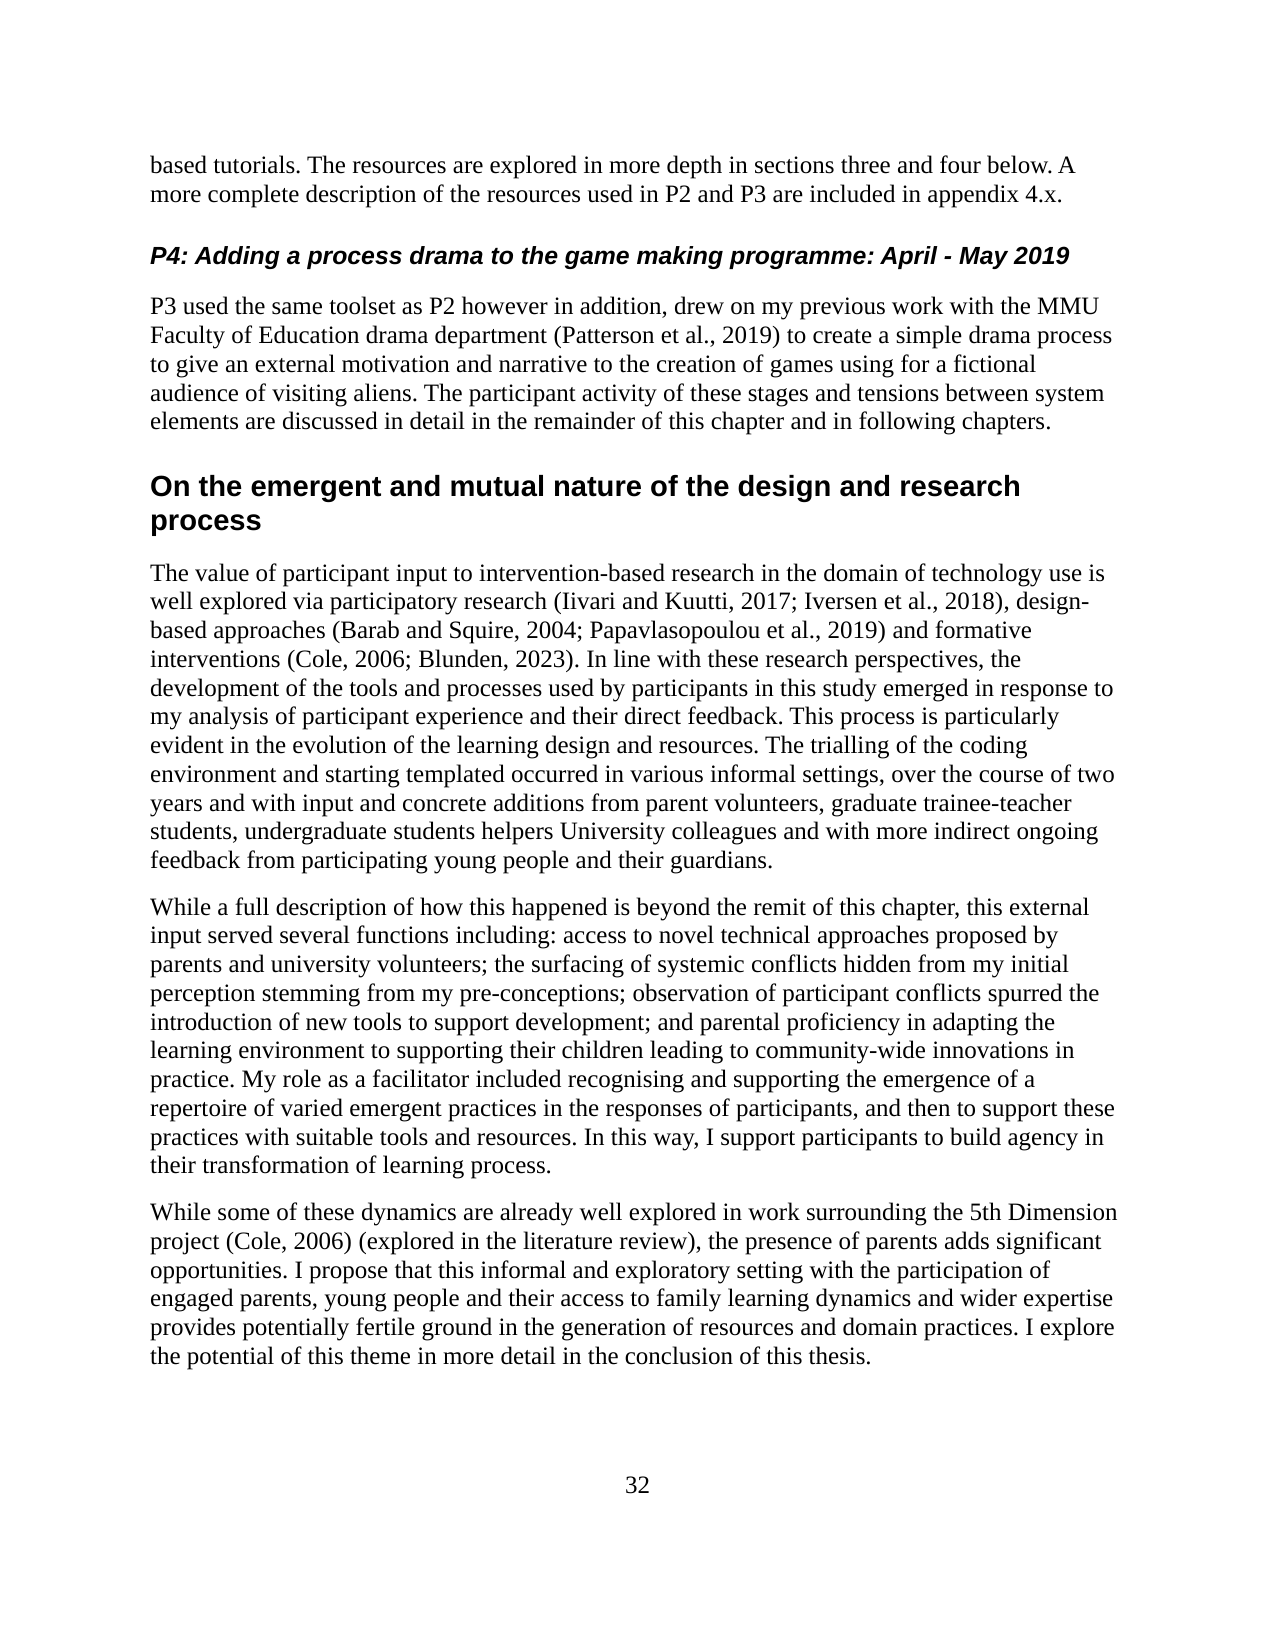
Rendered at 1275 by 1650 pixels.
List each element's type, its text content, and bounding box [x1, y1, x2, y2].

text P3 used the same toolset as P2 however in addition, drew on my previous work with the MMU Faculty of Education drama department (Patterson et al., 2019) to create a simple drama process to give an external motivation and narrative to the creation of games using for a fictional audience of visiting aliens. The participant activity of these stages and tensions between system elements are discussed in detail in the remainder of this chapter and in following chapters. [150, 291, 1125, 435]
subtitle On the emergent and mutual nature of the design and research process [150, 469, 1125, 536]
text While a full description of how this happened is beyond the remit of this chapter, this external input served several functions including: access to novel technical approaches proposed by parents and university volunteers; the surfacing of systemic conflicts hidden from my initial perception stemming from my pre-conceptions; observation of participant conflicts spurred the introduction of new tools to support development; and parental proficiency in adapting the learning environment to supporting their children leading to community-wide innovations in practice. My role as a facilitator included recognising and supporting the emergence of a repertoire of varied emergent practices in the responses of participants, and then to support these practices with suitable tools and resources. In this way, I support participants to build agency in their transformation of learning process. [150, 892, 1125, 1179]
text The value of participant input to intervention-based research in the domain of technology use is well explored via participatory research (Iivari and Kuutti, 2017; Iversen et al., 2018), design-based approaches (Barab and Squire, 2004; Papavlasopoulou et al., 2019) and formative interventions (Cole, 2006; Blunden, 2023). In line with these research perspectives, the development of the tools and processes used by participants in this study emerged in response to my analysis of participant experience and their direct feedback. This process is particularly evident in the evolution of the learning design and resources. The trialling of the coding environment and starting templated occurred in various informal settings, over the course of two years and with input and concrete additions from parent volunteers, graduate trainee-teacher students, undergraduate students helpers University colleagues and with more indirect ongoing feedback from participating young people and their guardians. [150, 558, 1125, 874]
text While some of these dynamics are already well explored in work surrounding the 5th Dimension project (Cole, 2006) (explored in the literature review), the presence of parents adds significant opportunities. I propose that this informal and exploratory setting with the participation of engaged parents, young people and their access to family learning dynamics and wider expertise provides potentially fertile ground in the generation of resources and domain practices. I explore the potential of this theme in more detail in the conclusion of this thesis. [150, 1197, 1125, 1370]
subtitle P4: Adding a process drama to the game making programme: April - May 2019 [150, 241, 1125, 270]
text based tutorials. The resources are explored in more depth in sections three and four below. A more complete description of the resources used in P2 and P3 are included in appendix 4.x. [150, 150, 1125, 207]
